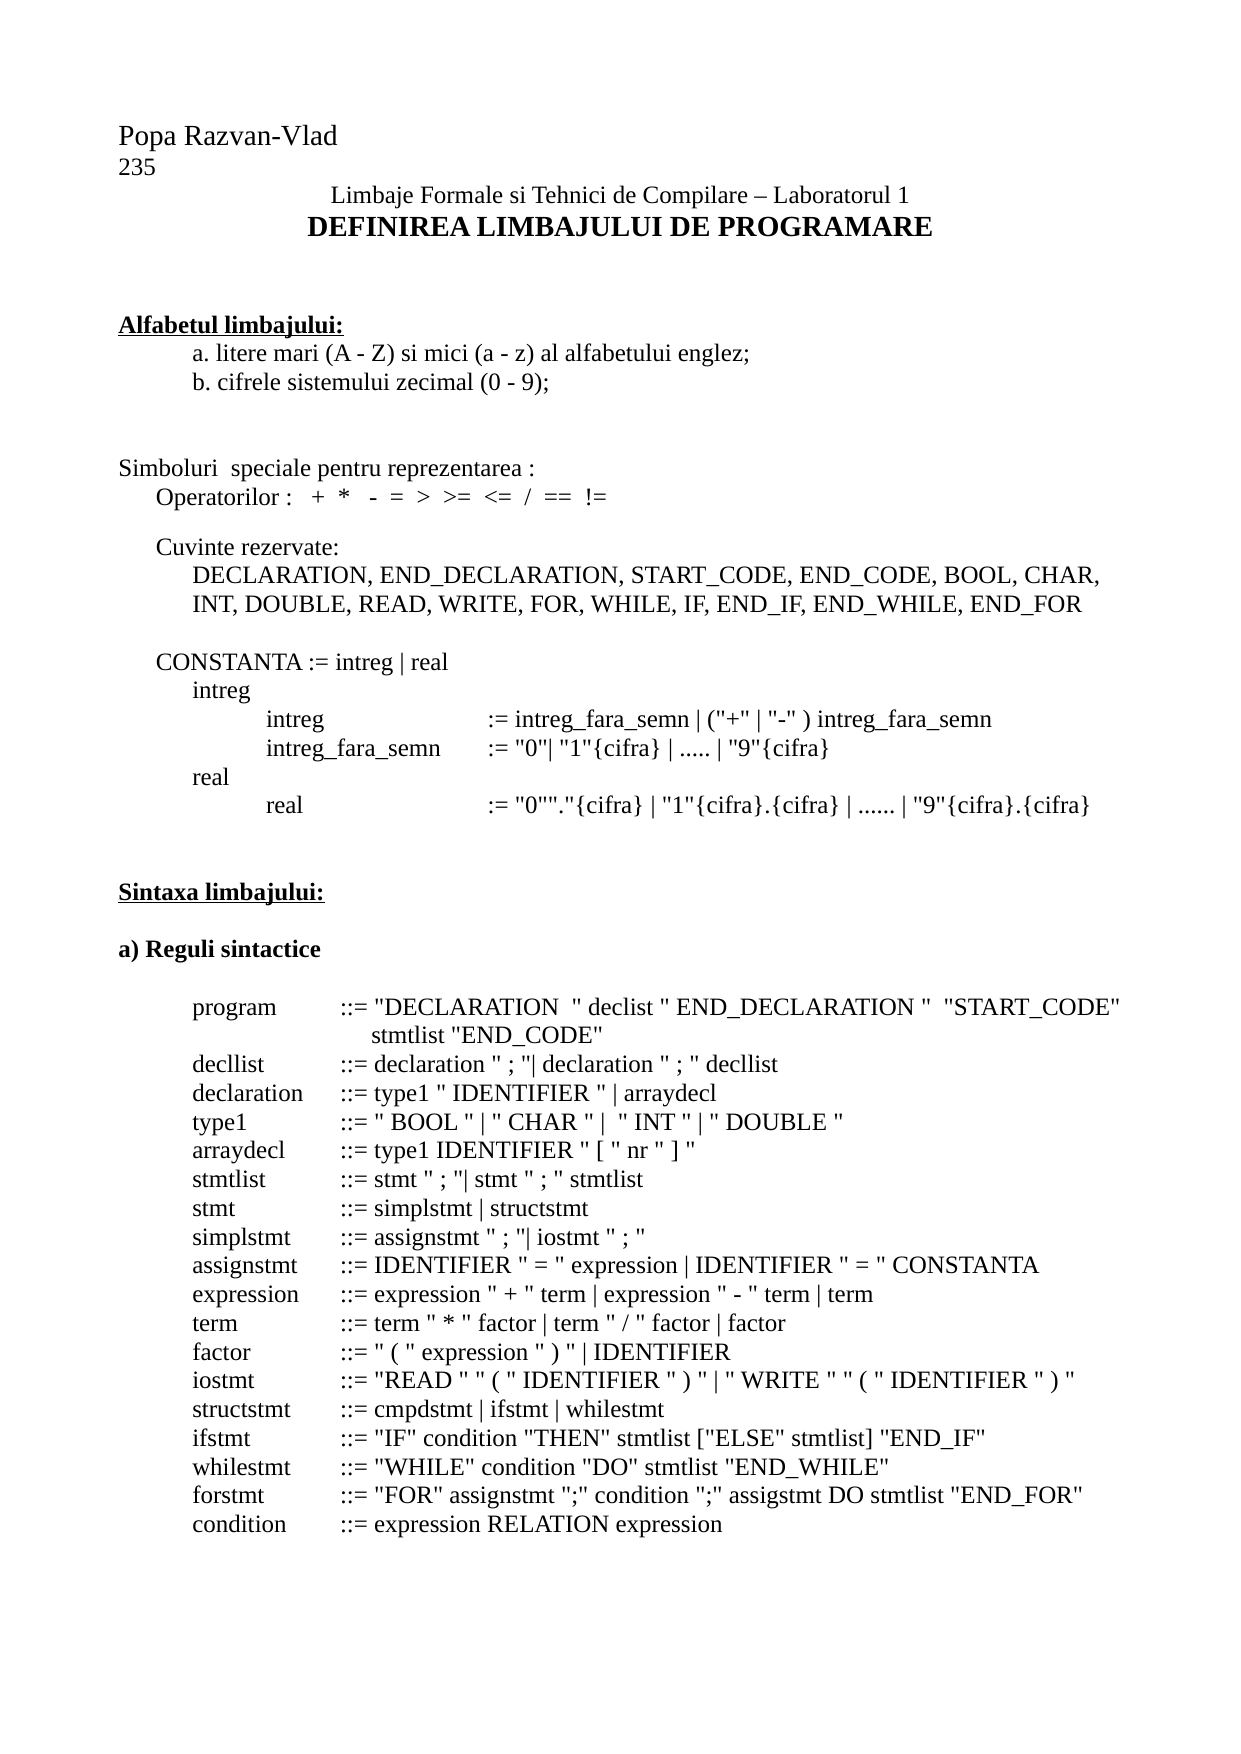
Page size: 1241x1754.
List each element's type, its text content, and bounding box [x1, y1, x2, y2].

text arraydecl ::= type1 IDENTIFIER " [ " nr " ] " [118, 1136, 1122, 1164]
text declaration ::= type1 " IDENTIFIER " | arraydecl [118, 1078, 1122, 1107]
text Limbaje Formale si Tehnici de Compilare – Laboratorul 1 [118, 180, 1122, 209]
text ifstmt ::= "IF" condition "THEN" stmtlist ["ELSE" stmtlist] "END_IF" [118, 1423, 1122, 1452]
text term ::= term " * " factor | term " / " factor | factor [118, 1308, 1122, 1337]
text assignstmt ::= IDENTIFIER " = " expression | IDENTIFIER " = " CONSTANTA [118, 1251, 1122, 1279]
text b. cifrele sistemului zecimal (0 - 9); [118, 367, 1122, 396]
text stmtlist ::= stmt " ; "| stmt " ; " stmtlist [118, 1164, 1122, 1193]
text DECLARATION, END_DECLARATION, START_CODE, END_CODE, BOOL, CHAR, INT, DOUBLE, READ, WRITE, FOR, WHILE, IF, END_IF, END_WHILE, END_FOR [118, 561, 1122, 618]
text CONSTANTA := intreg | real [118, 647, 1122, 676]
text forstmt ::= "FOR" assignstmt ";" condition ";" assigstmt DO stmtlist "END_FOR" [118, 1481, 1122, 1509]
text type1 ::= " BOOL " | " CHAR " | " INT " | " DOUBLE " [118, 1107, 1122, 1136]
text simplstmt ::= assignstmt " ; "| iostmt " ; " [118, 1222, 1122, 1251]
text a. litere mari (A - Z) si mici (a - z) al alfabetului englez; [118, 338, 1122, 367]
text intreg [118, 676, 1122, 704]
text condition ::= expression RELATION expression [118, 1509, 1122, 1538]
text real [118, 762, 1122, 791]
text structstmt ::= cmpdstmt | ifstmt | whilestmt [118, 1394, 1122, 1423]
text intreg_fara_semn := "0"| "1"{cifra} | ..... | "9"{cifra} [118, 733, 1122, 762]
text real := "0""."{cifra} | "1"{cifra}.{cifra} | ...... | "9"{cifra}.{cifra} [118, 791, 1122, 819]
text program ::= "DECLARATION " declist " END_DECLARATION " "START_CODE" stmtlist "END_CODE" [118, 992, 1122, 1049]
text Cuvinte rezervate: [118, 532, 1122, 561]
text stmt ::= simplstmt | structstmt [118, 1193, 1122, 1222]
text iostmt ::= "READ " " ( " IDENTIFIER " ) " | " WRITE " " ( " IDENTIFIER " ) " [118, 1366, 1122, 1394]
text decllist ::= declaration " ; "| declaration " ; " decllist [118, 1049, 1122, 1078]
text expression ::= expression " + " term | expression " - " term | term [118, 1279, 1122, 1308]
text Alfabetul limbajului: [118, 310, 1122, 338]
text factor ::= " ( " expression " ) " | IDENTIFIER [118, 1337, 1122, 1366]
text intreg := intreg_fara_semn | ("+" | "-" ) intreg_fara_semn [118, 704, 1122, 733]
list Operatorilor : + * - = > >= <= / == != [118, 482, 1122, 511]
text whilestmt ::= "WHILE" condition "DO" stmtlist "END_WHILE" [118, 1452, 1122, 1481]
text Sintaxa limbajului: [118, 877, 1122, 906]
text 235 [118, 152, 1122, 180]
text Popa Razvan-Vlad [118, 118, 1122, 152]
text DEFINIREA LIMBAJULUI DE PROGRAMARE [118, 209, 1122, 243]
text a) Reguli sintactice [118, 934, 1122, 963]
list Simboluri speciale pentru reprezentarea : [118, 453, 1122, 482]
